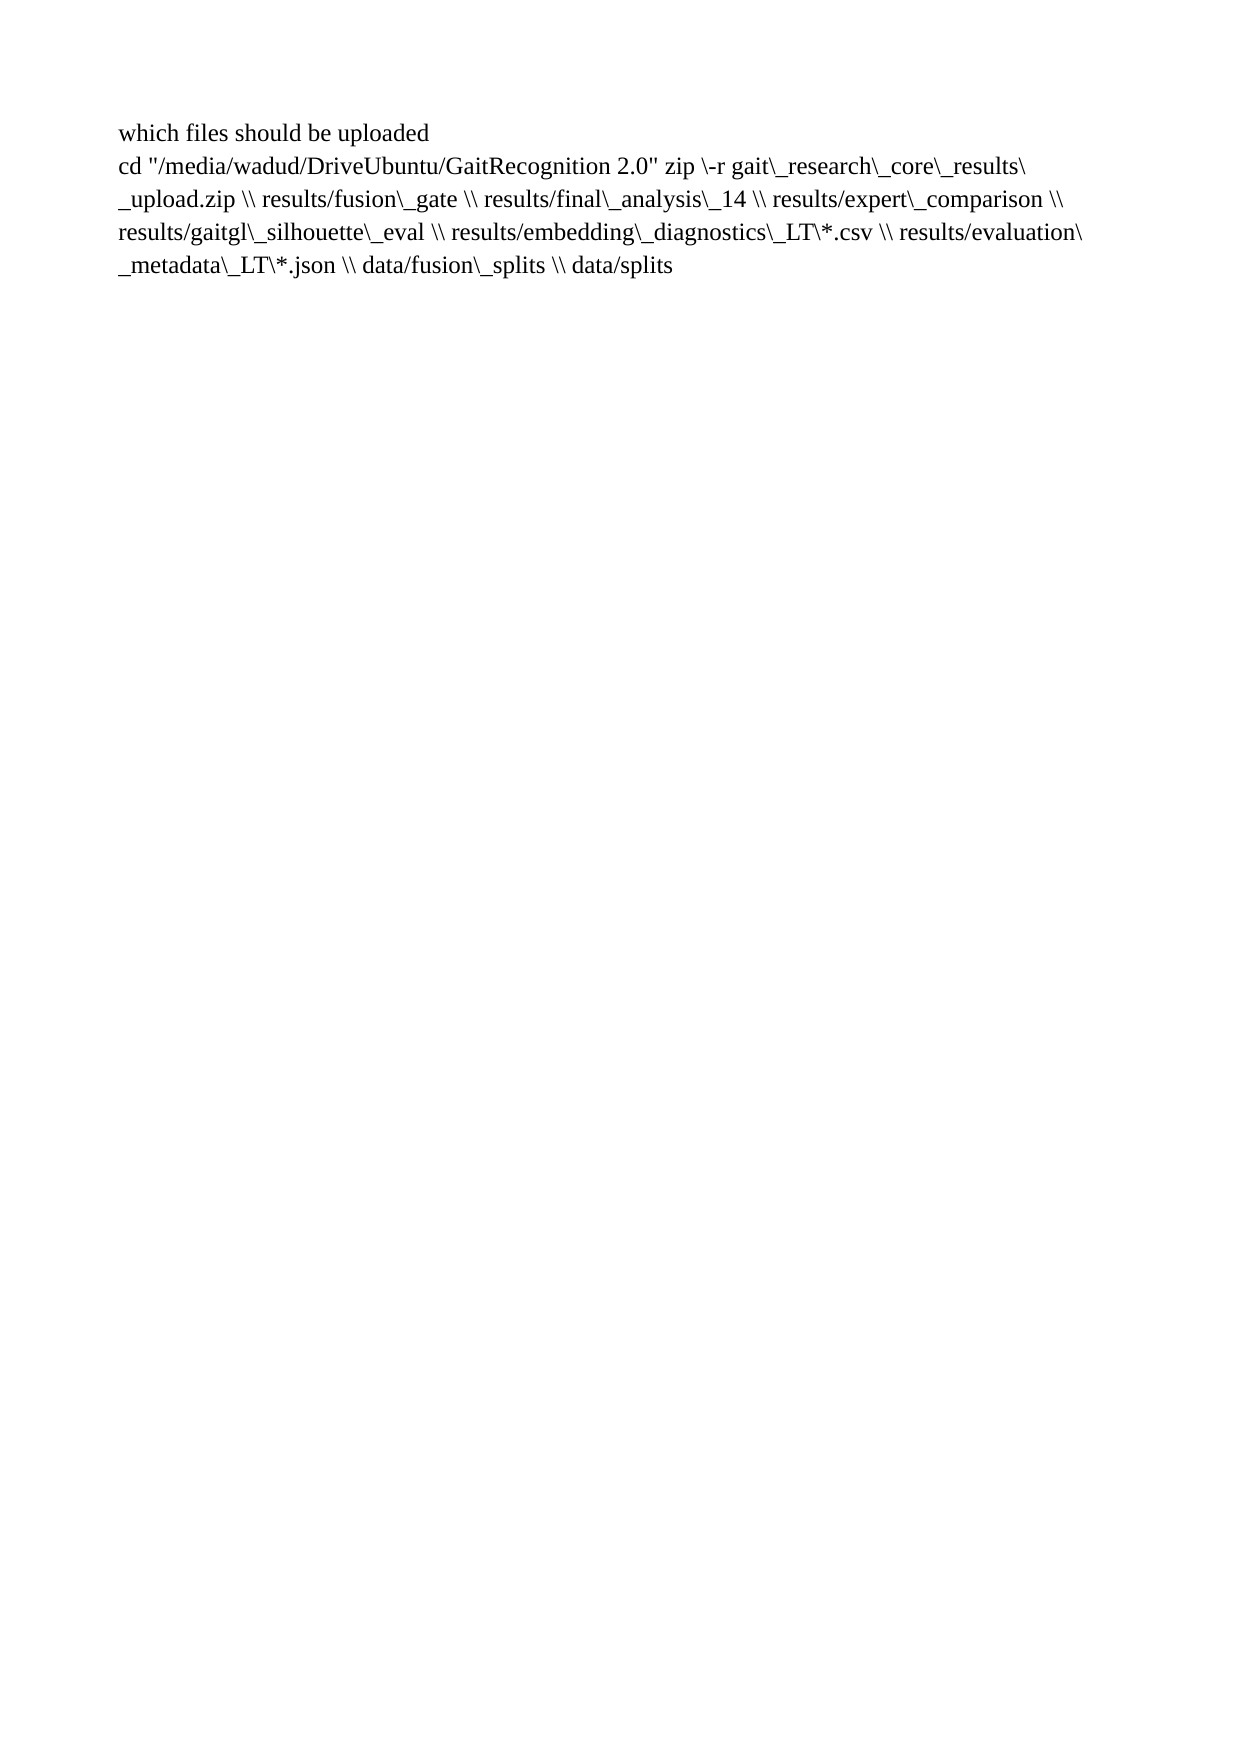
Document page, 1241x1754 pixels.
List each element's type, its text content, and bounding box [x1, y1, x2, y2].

text which files should be uploaded [118, 118, 1122, 147]
text cd "/media/wadud/DriveUbuntu/GaitRecognition 2.0" zip \-r gait\_research\_core\_results\_upload.zip \\ results/fusion\_gate \\ results/final\_analysis\_14 \\ results/expert\_comparison \\ results/gaitgl\_silhouette\_eval \\ results/embedding\_diagnostics\_LT\*.csv \\ results/evaluation\_metadata\_LT\*.json \\ data/fusion\_splits \\ data/splits [118, 151, 1122, 279]
